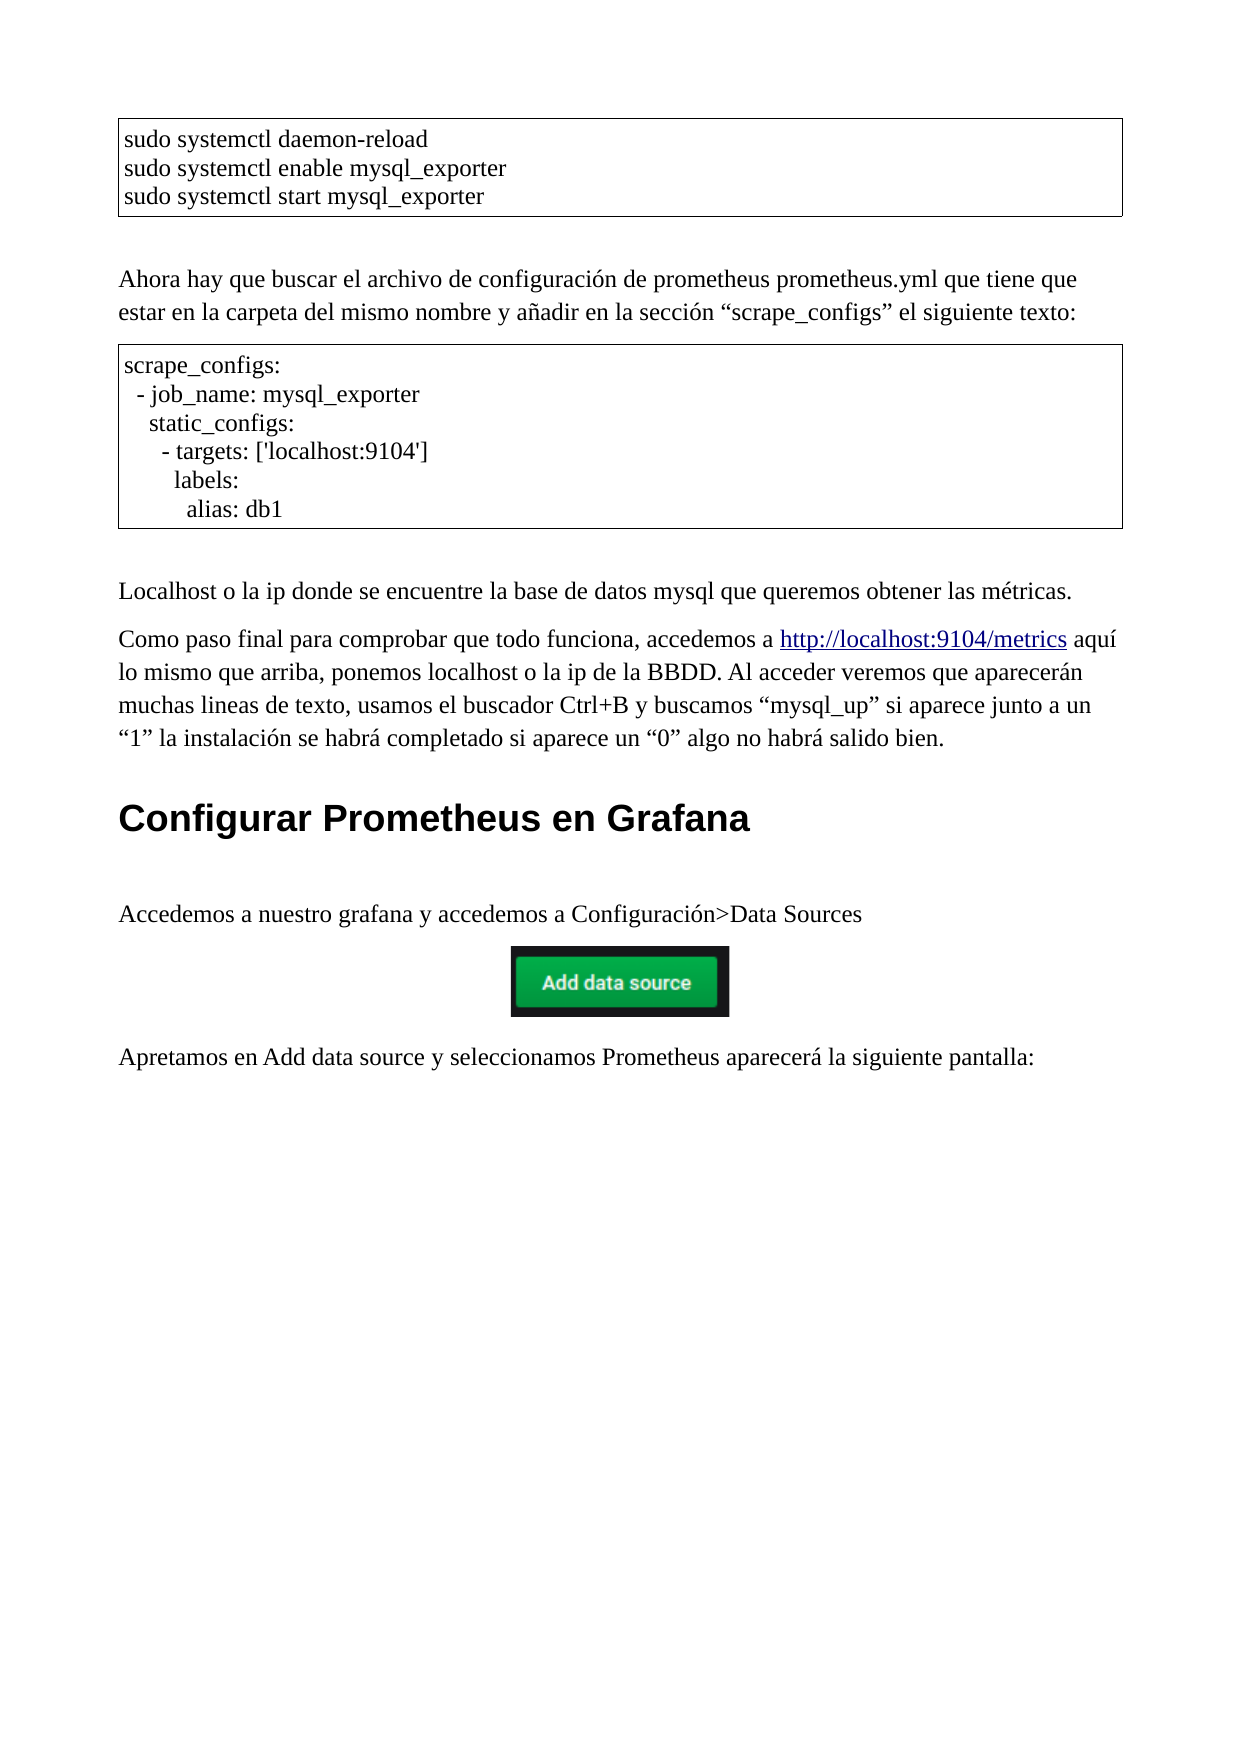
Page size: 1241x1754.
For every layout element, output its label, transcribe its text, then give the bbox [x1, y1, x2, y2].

table_header sudo systemctl daemon-reload sudo systemctl enable mysql_exporter sudo systemctl start mysql_exporter [119, 119, 1122, 216]
text Ahora hay que buscar el archivo de configuración de prometheus prometheus.yml que tiene que estar en la carpeta del mismo nombre y añadir en la sección “scrape_configs” el siguiente texto: [118, 264, 1122, 325]
text Localhost o la ip donde se encuentre la base de datos mysql que queremos obtener las métricas. [118, 576, 1122, 605]
text Accedemos a nuestro grafana y accedemos a Configuración>Data Sources [118, 899, 1122, 928]
picture [510, 946, 730, 1017]
subtitle Configurar Prometheus en Grafana [118, 795, 1122, 839]
text Apretamos en Add data source y seleccionamos Prometheus aparecerá la siguiente pantalla: [118, 1042, 1122, 1071]
text Como paso final para comprobar que todo funciona, accedemos a http://localhost:9104/metrics aquí lo mismo que arriba, ponemos localhost o la ip de la BBDD. Al acceder veremos que aparecerán muchas lineas de texto, usamos el buscador Ctrl+B y buscamos “mysql_up” si aparece junto a un “1” la instalación se habrá completado si aparece un “0” algo no habrá salido bien. [118, 624, 1122, 751]
table_header scrape_configs: - job_name: mysql_exporter static_configs: - targets: ['localhost:9104'] labels: alias: db1 [119, 345, 1122, 528]
